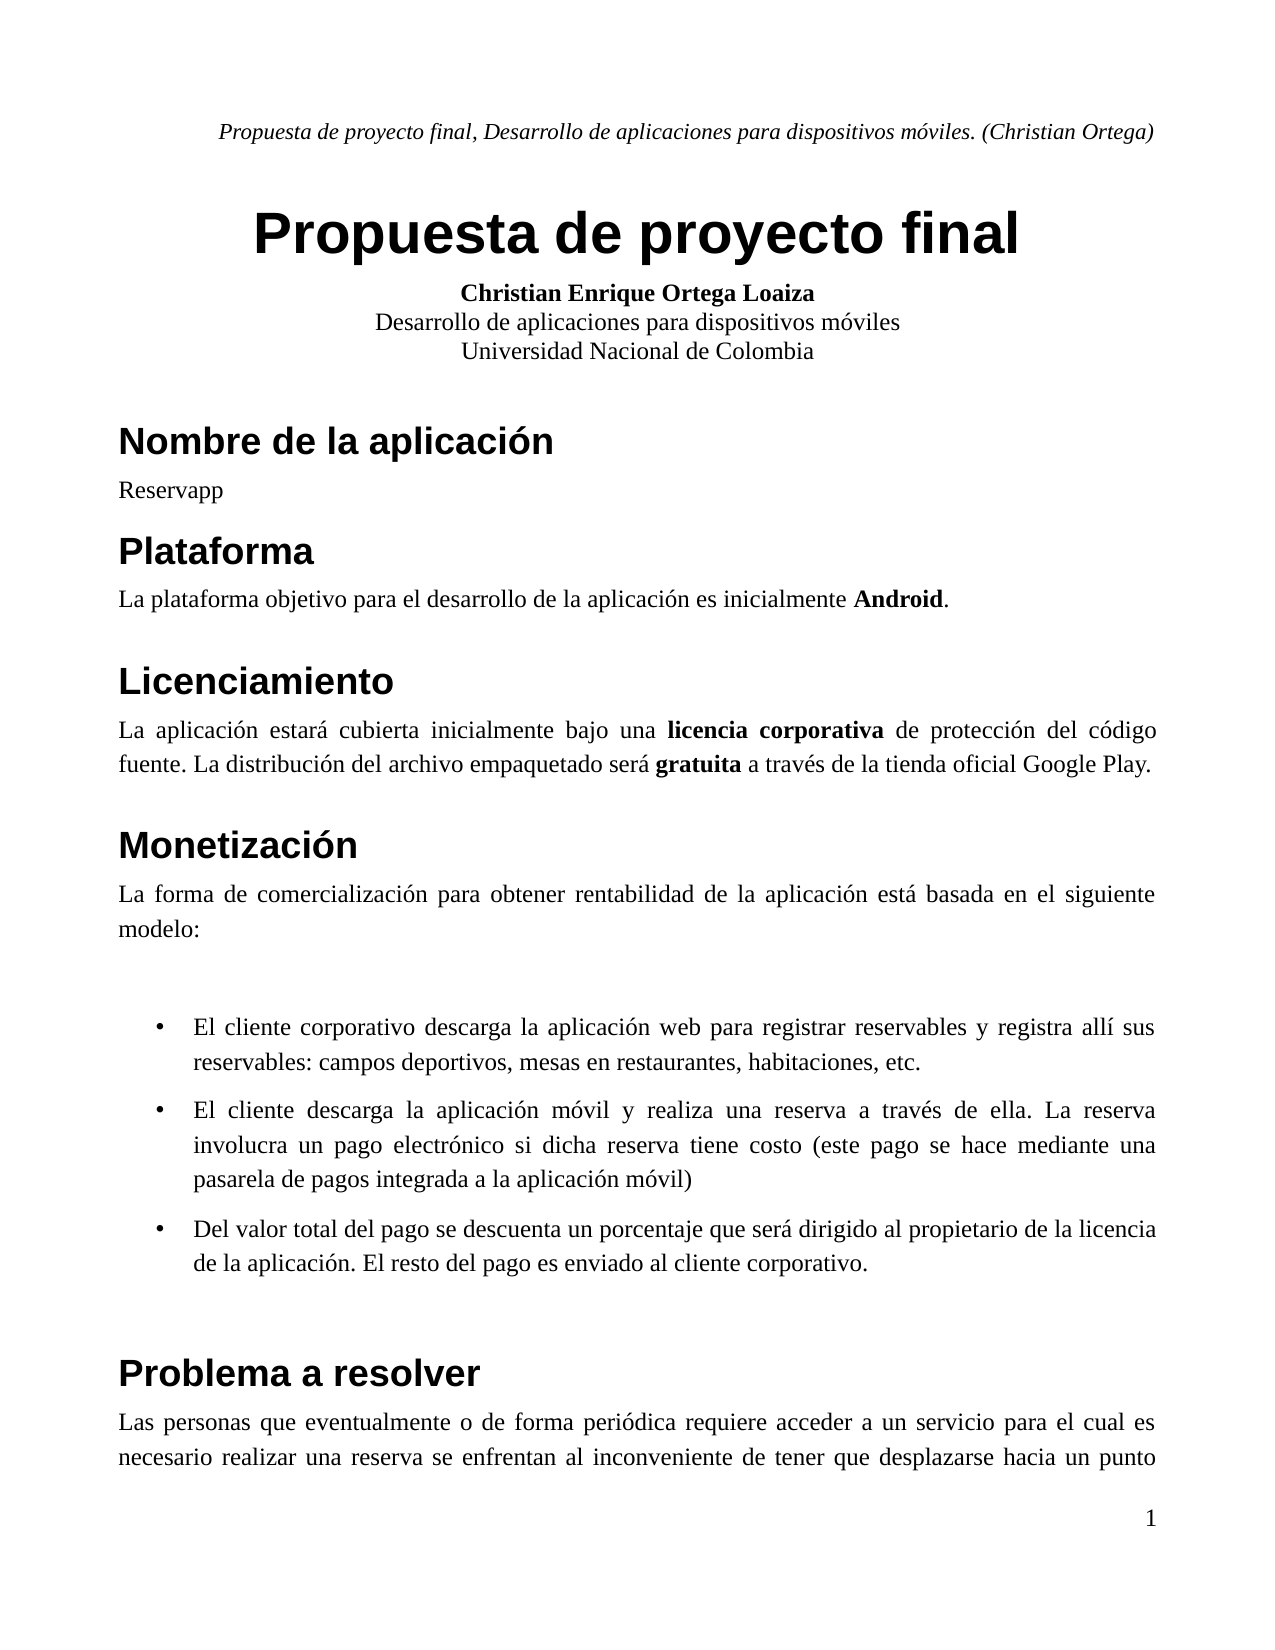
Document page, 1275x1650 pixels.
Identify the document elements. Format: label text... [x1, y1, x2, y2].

text La plataforma objetivo para el desarrollo de la aplicación es inicialmente Android. [118, 584, 1157, 613]
subtitle Monetización [118, 823, 1157, 867]
text Universidad Nacional de Colombia [118, 336, 1157, 365]
subtitle Plataforma [118, 528, 1157, 572]
text Desarrollo de aplicaciones para dispositivos móviles [118, 307, 1157, 336]
title Propuesta de proyecto final [118, 199, 1157, 266]
subtitle Problema a resolver [118, 1351, 1157, 1394]
text La aplicación estará cubierta inicialmente bajo una licencia corporativa de protección del código fuente. La distribución del archivo empaquetado será gratuita a través de la tienda oficial Google Play. [118, 715, 1157, 778]
list El cliente corporativo descarga la aplicación web para registrar reservables y registra allí sus reservables: campos deportivos, mesas en restaurantes, habitaciones, etc. [156, 1012, 1157, 1075]
text La forma de comercialización para obtener rentabilidad de la aplicación está basada en el siguiente modelo: [118, 879, 1157, 943]
subtitle Nombre de la aplicación [118, 418, 1157, 462]
text Reservapp [118, 475, 1157, 503]
text Las personas que eventualmente o de forma periódica requiere acceder a un servicio para el cual es necesario realizar una reserva se enfrentan al inconveniente de tener que desplazarse hacia un punto [118, 1407, 1157, 1470]
subtitle Licenciamiento [118, 659, 1157, 702]
text Christian Enrique Ortega Loaiza [118, 278, 1157, 307]
list El cliente descarga la aplicación móvil y realiza una reserva a través de ella. La reserva involucra un pago electrónico si dicha reserva tiene costo (este pago se hace mediante una pasarela de pagos integrada a la aplicación móvil) [156, 1096, 1157, 1193]
list Del valor total del pago se descuenta un porcentaje que será dirigido al propietario de la licencia de la aplicación. El resto del pago es enviado al cliente corporativo. [156, 1214, 1157, 1277]
